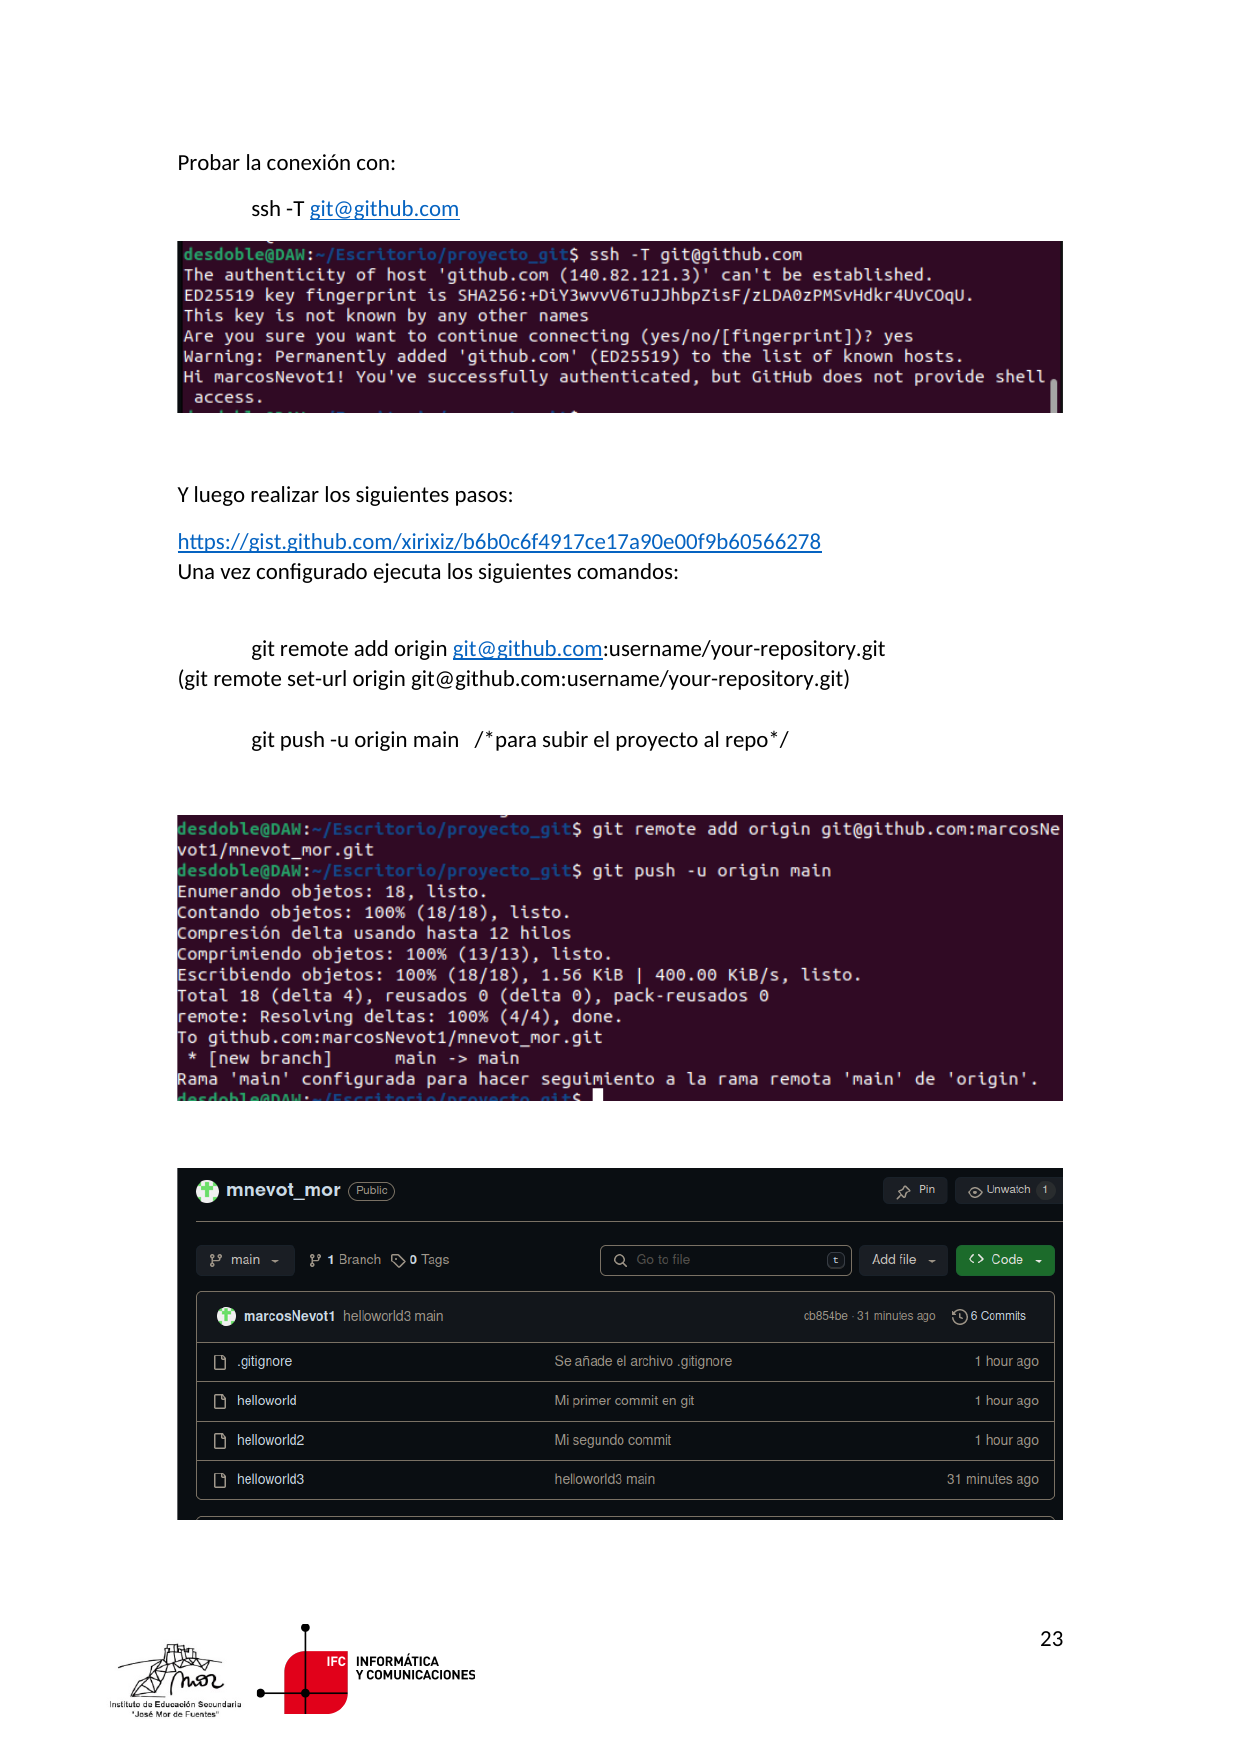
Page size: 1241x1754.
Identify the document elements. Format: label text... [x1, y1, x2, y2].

text (git remote set-url origin git@github.com:username/your-repository.git) [177, 664, 1063, 692]
picture [177, 1168, 1063, 1520]
text ssh -T git@github.com [177, 194, 1063, 222]
picture [177, 815, 1063, 1101]
text Probar la conexión con: [177, 148, 1063, 176]
text git push -u origin main /*para subir el proyecto al repo*/ [177, 725, 1063, 753]
picture [100, 1631, 249, 1736]
picture [256, 1624, 475, 1714]
text https://gist.github.com/xirixiz/b6b0c6f4917ce17a90e00f9b60566278 [177, 527, 1063, 555]
text Una vez configurado ejecuta los siguientes comandos: [177, 557, 1063, 585]
text git remote add origin git@github.com:username/your-repository.git [177, 634, 1063, 662]
text Y luego realizar los siguientes pasos: [177, 480, 1063, 508]
picture [177, 241, 1063, 413]
